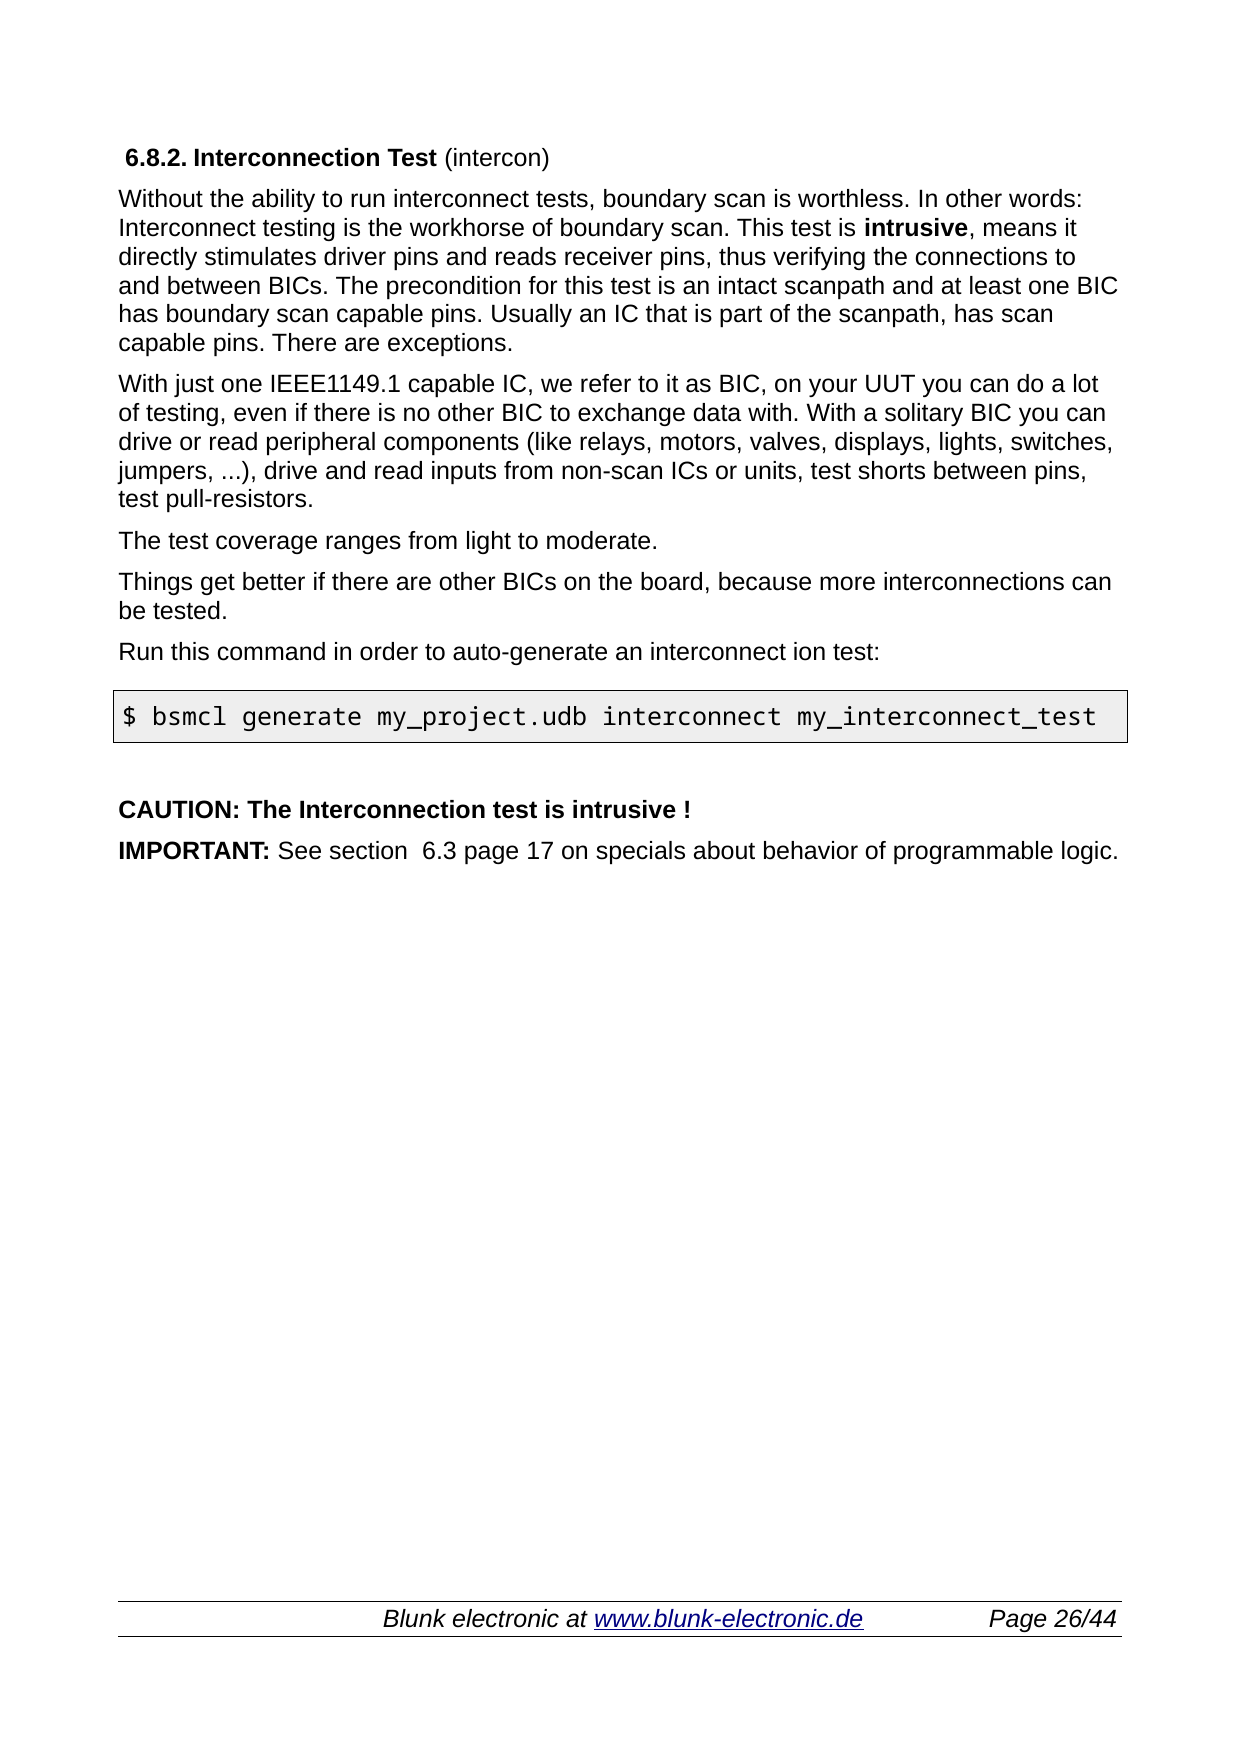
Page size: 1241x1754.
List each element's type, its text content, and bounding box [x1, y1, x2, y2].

text $ bsmcl generate my_project.udb interconnect my_interconnect_test [122, 699, 1118, 733]
subtitle Interconnection Test (intercon) [118, 143, 1122, 172]
text Without the ability to run interconnect tests, boundary scan is worthless. In other words: Interconnect testing is the workhorse of boundary scan. This test is intrusive, means it directly stimulates driver pins and reads receiver pins, thus verifying the connections to and between BICs. The precondition for this test is an intact scanpath and at least one BIC has boundary scan capable pins. Usually an IC that is part of the scanpath, has scan capable pins. There are exceptions. [118, 184, 1122, 357]
text Things get better if there are other BICs on the board, because more interconnections can be tested. [118, 567, 1122, 624]
text CAUTION: The Interconnection test is intrusive ! [118, 795, 1122, 824]
text IMPORTANT: See section 6.3 page 18 on specials about behavior of programmable logic. [118, 836, 1122, 865]
text With just one IEEE1149.1 capable IC, we refer to it as BIC, on your UUT you can do a lot of testing, even if there is no other BIC to exchange data with. With a solitary BIC you can drive or read peripheral components (like relays, motors, valves, displays, lights, switches, jumpers, ...), drive and read inputs from non-scan ICs or units, test shorts between pins, test pull-resistors. [118, 369, 1122, 513]
text The test coverage ranges from light to moderate. [118, 526, 1122, 554]
text Run this command in order to auto-generate an interconnect ion test: [118, 637, 1122, 666]
